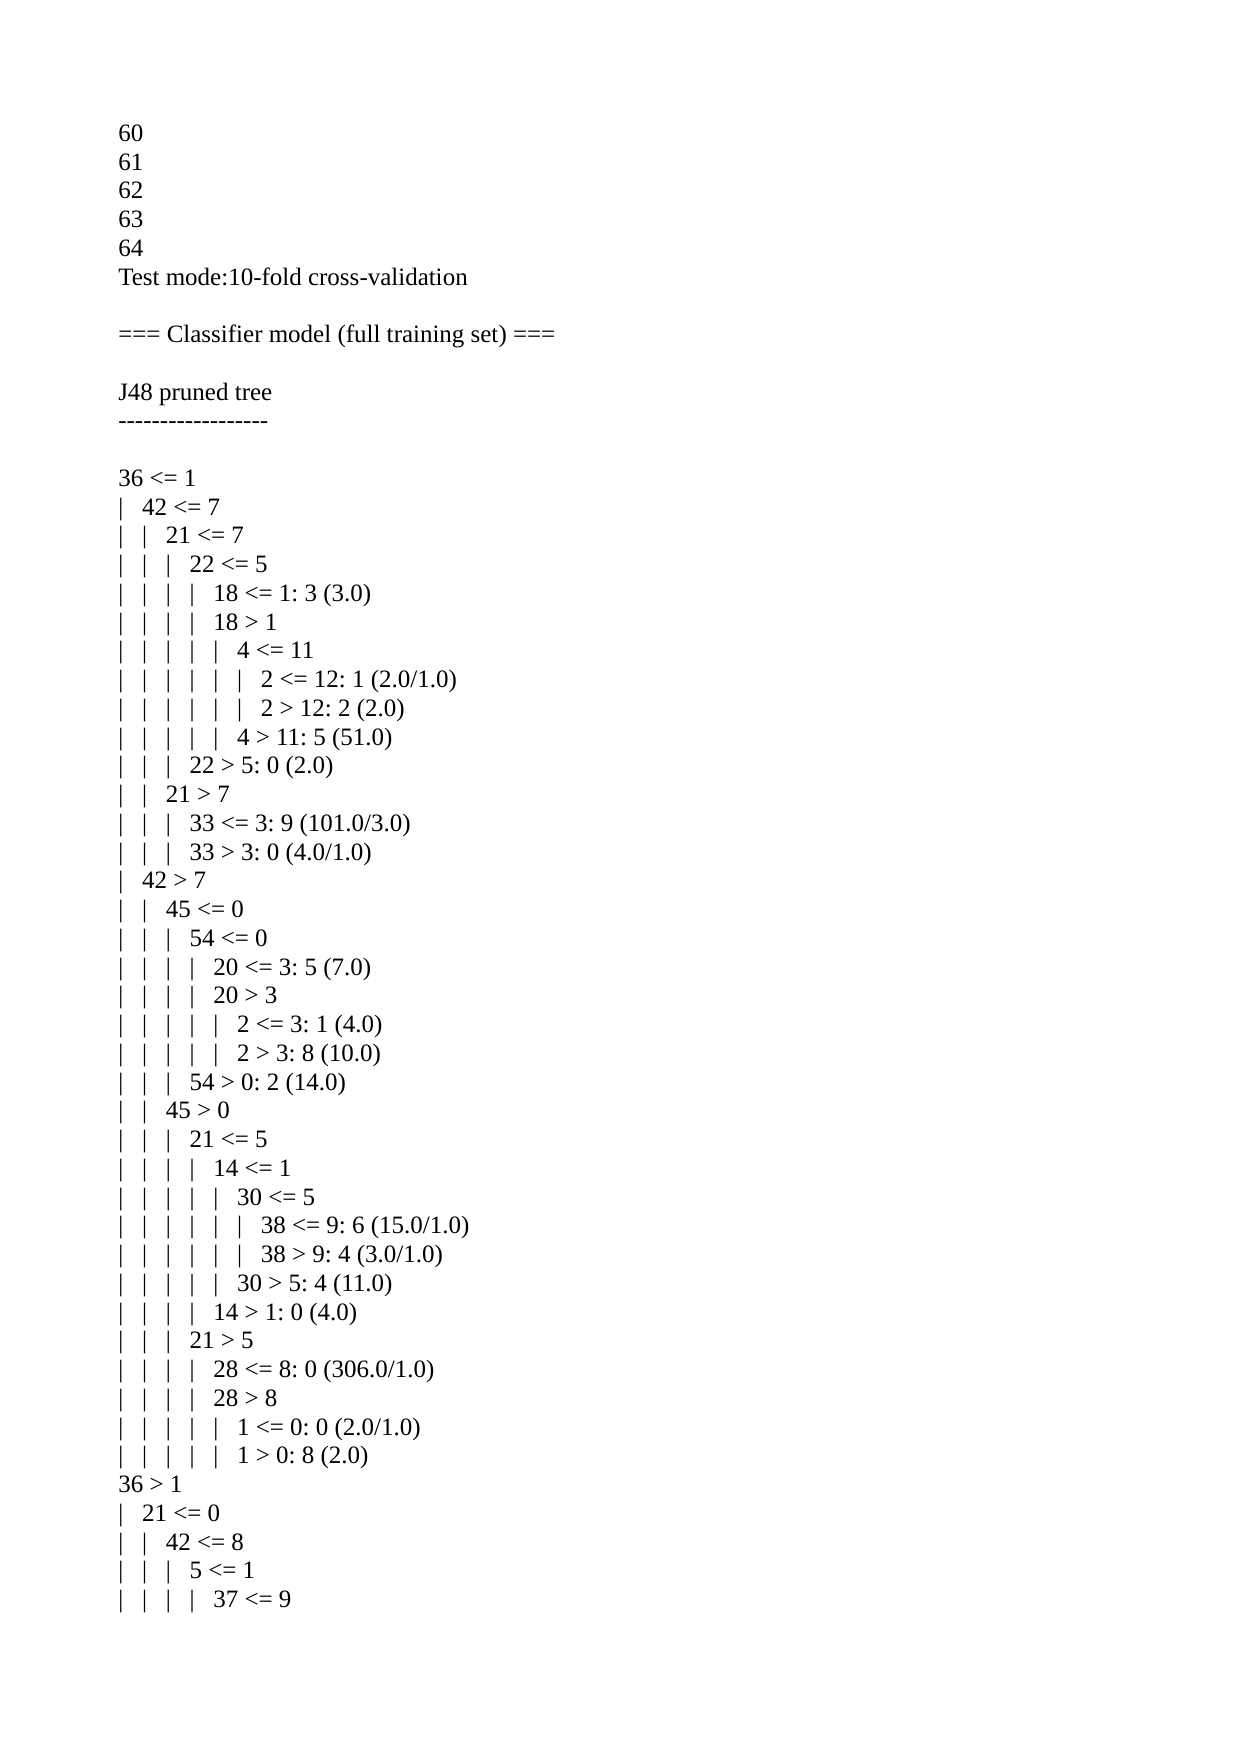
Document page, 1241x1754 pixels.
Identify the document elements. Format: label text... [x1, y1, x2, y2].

text ------------------ [118, 406, 1122, 434]
text 62 [118, 176, 1122, 204]
text 64 [118, 233, 1122, 262]
text | | | | | | 2 <= 12: 1 (2.0/1.0) [118, 664, 1122, 693]
text | | 45 <= 0 [118, 894, 1122, 923]
text | 42 > 7 [118, 866, 1122, 894]
text | | 42 <= 8 [118, 1527, 1122, 1556]
text Test mode:10-fold cross-validation [118, 262, 1122, 291]
text | | | | | 1 <= 0: 0 (2.0/1.0) [118, 1412, 1122, 1441]
text === Classifier model (full training set) === [118, 319, 1122, 348]
text | 21 <= 0 [118, 1498, 1122, 1527]
text | | | | 28 <= 8: 0 (306.0/1.0) [118, 1354, 1122, 1383]
text | | | 5 <= 1 [118, 1556, 1122, 1584]
text | | | 54 > 0: 2 (14.0) [118, 1067, 1122, 1096]
text | | | | | | 38 <= 9: 6 (15.0/1.0) [118, 1211, 1122, 1239]
text 63 [118, 204, 1122, 233]
text 61 [118, 147, 1122, 176]
text | | | | | | 2 > 12: 2 (2.0) [118, 693, 1122, 722]
text | 42 <= 7 [118, 492, 1122, 521]
text 36 <= 1 [118, 463, 1122, 492]
text | | | | 28 > 8 [118, 1383, 1122, 1412]
text 60 [118, 118, 1122, 147]
text | | | 21 > 5 [118, 1326, 1122, 1354]
text | | | | | 30 > 5: 4 (11.0) [118, 1268, 1122, 1297]
text | | | | | 4 <= 11 [118, 636, 1122, 664]
text | | | | | 2 > 3: 8 (10.0) [118, 1038, 1122, 1067]
text 36 > 1 [118, 1469, 1122, 1498]
text | | | | 20 > 3 [118, 981, 1122, 1009]
text | | | 22 > 5: 0 (2.0) [118, 751, 1122, 779]
text | | 21 > 7 [118, 779, 1122, 808]
text J48 pruned tree [118, 377, 1122, 406]
text | | | 21 <= 5 [118, 1124, 1122, 1153]
text | | | | 18 <= 1: 3 (3.0) [118, 578, 1122, 607]
text | | | 54 <= 0 [118, 923, 1122, 952]
text | | | 22 <= 5 [118, 549, 1122, 578]
text | | | 33 <= 3: 9 (101.0/3.0) [118, 808, 1122, 837]
text | | | 33 > 3: 0 (4.0/1.0) [118, 837, 1122, 866]
text | | | | 14 > 1: 0 (4.0) [118, 1297, 1122, 1326]
text | | | | 20 <= 3: 5 (7.0) [118, 952, 1122, 981]
text | | | | | 1 > 0: 8 (2.0) [118, 1441, 1122, 1469]
text | | | | | 2 <= 3: 1 (4.0) [118, 1009, 1122, 1038]
text | | 21 <= 7 [118, 521, 1122, 549]
text | | 45 > 0 [118, 1096, 1122, 1124]
text | | | | 37 <= 9 [118, 1584, 1122, 1613]
text | | | | | 4 > 11: 5 (51.0) [118, 722, 1122, 751]
text | | | | | | 38 > 9: 4 (3.0/1.0) [118, 1239, 1122, 1268]
text | | | | | 30 <= 5 [118, 1182, 1122, 1211]
text | | | | 18 > 1 [118, 607, 1122, 636]
text | | | | 14 <= 1 [118, 1153, 1122, 1182]
